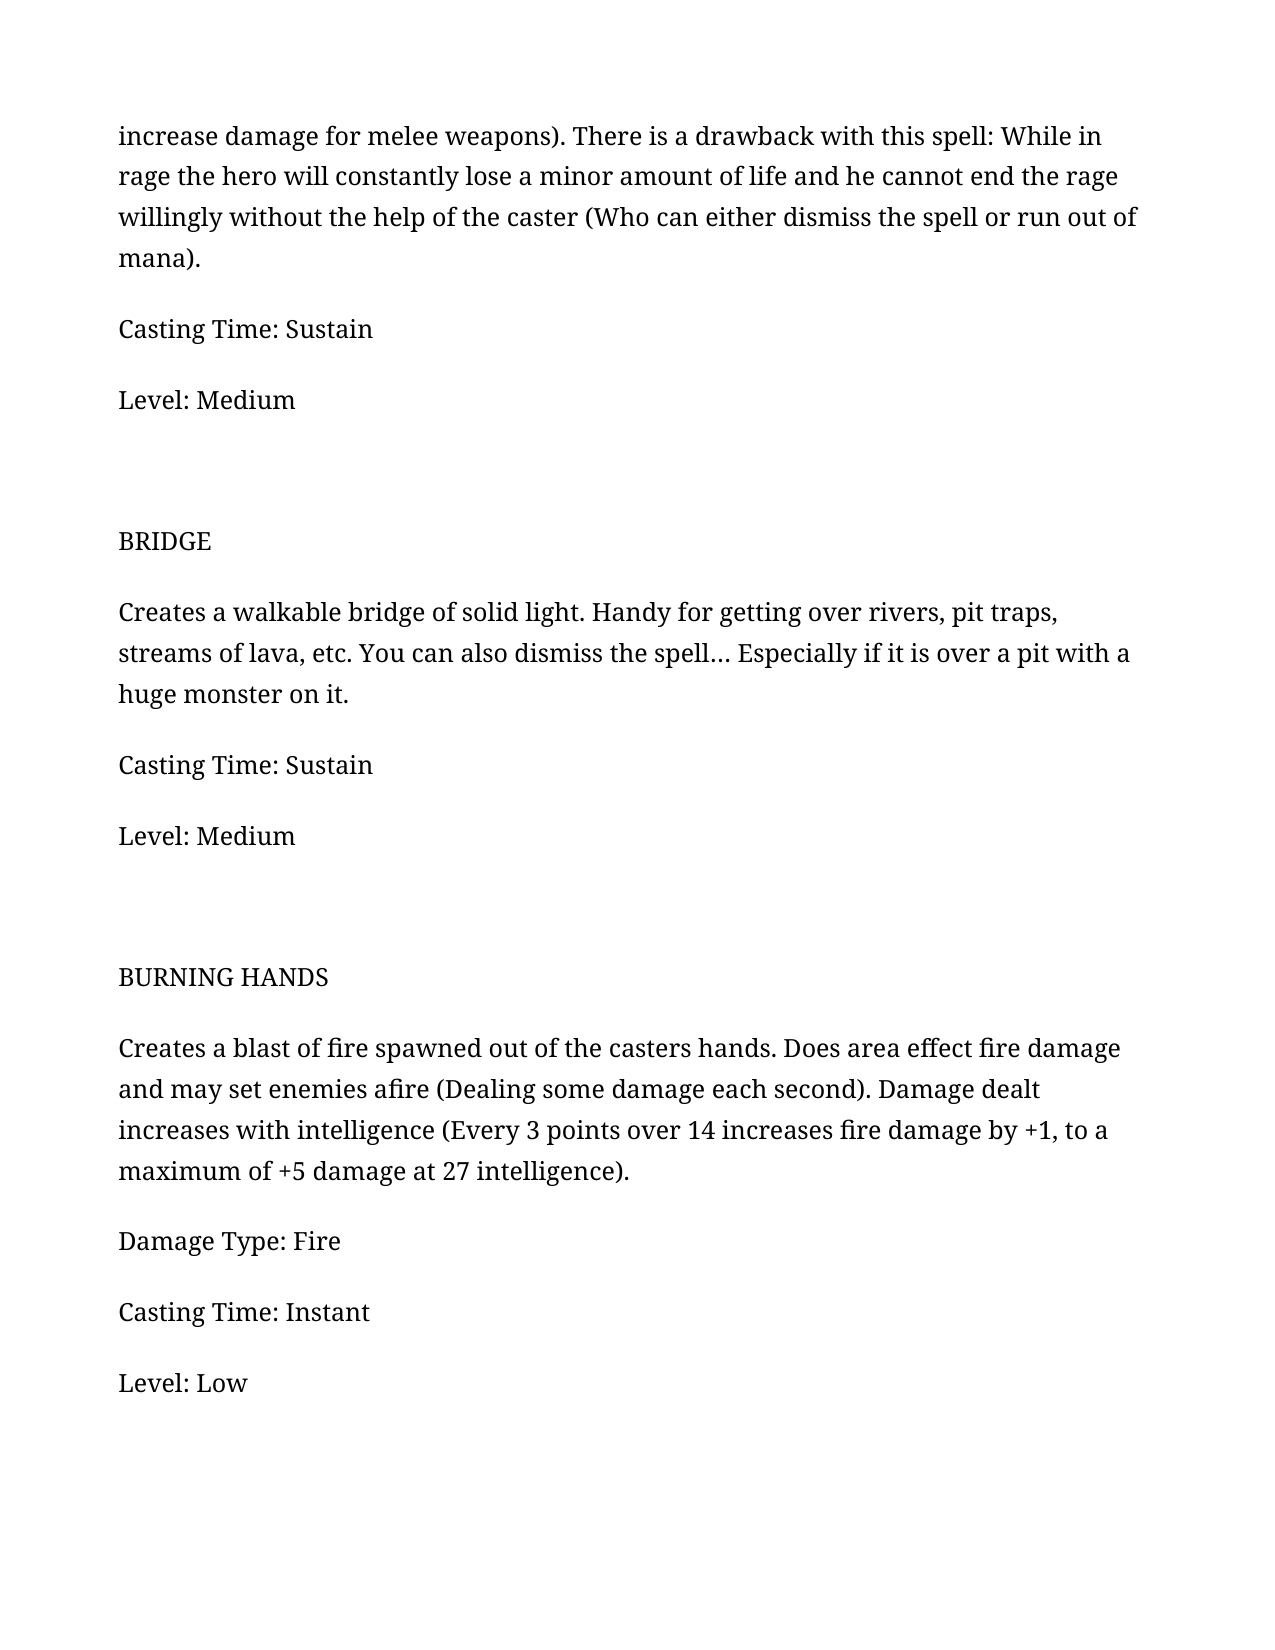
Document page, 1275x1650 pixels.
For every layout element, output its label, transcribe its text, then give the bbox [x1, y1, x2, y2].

text Casting Time: Instant [118, 1295, 1157, 1329]
text Level: Medium [118, 818, 1157, 852]
text Casting Time: Sustain [118, 311, 1157, 346]
text increase damage for melee weapons). There is a drawback with this spell: While in rage the hero will constantly lose a minor amount of life and he cannot end the rage willingly without the help of the caster (Who can either dismiss the spell or run out of mana). [118, 118, 1157, 275]
text BURNING HANDS [118, 960, 1157, 994]
text Creates a blast of fire spawned out of the casters hands. Does area effect fire damage and may set enemies afire (Dealing some damage each second). Damage dealt increases with intelligence (Every 3 points over 14 increases fire damage by +1, to a maximum of +5 damage at 27 intelligence). [118, 1031, 1157, 1187]
text Creates a walkable bridge of solid light. Handy for getting over rivers, pit traps, streams of lava, etc. You can also dismiss the spell… Especially if it is over a pit with a huge monster on it. [118, 595, 1157, 711]
text Level: Medium [118, 382, 1157, 416]
text Casting Time: Sustain [118, 747, 1157, 781]
text BRIDGE [118, 524, 1157, 558]
text Damage Type: Fire [118, 1224, 1157, 1258]
text Level: Low [118, 1366, 1157, 1400]
